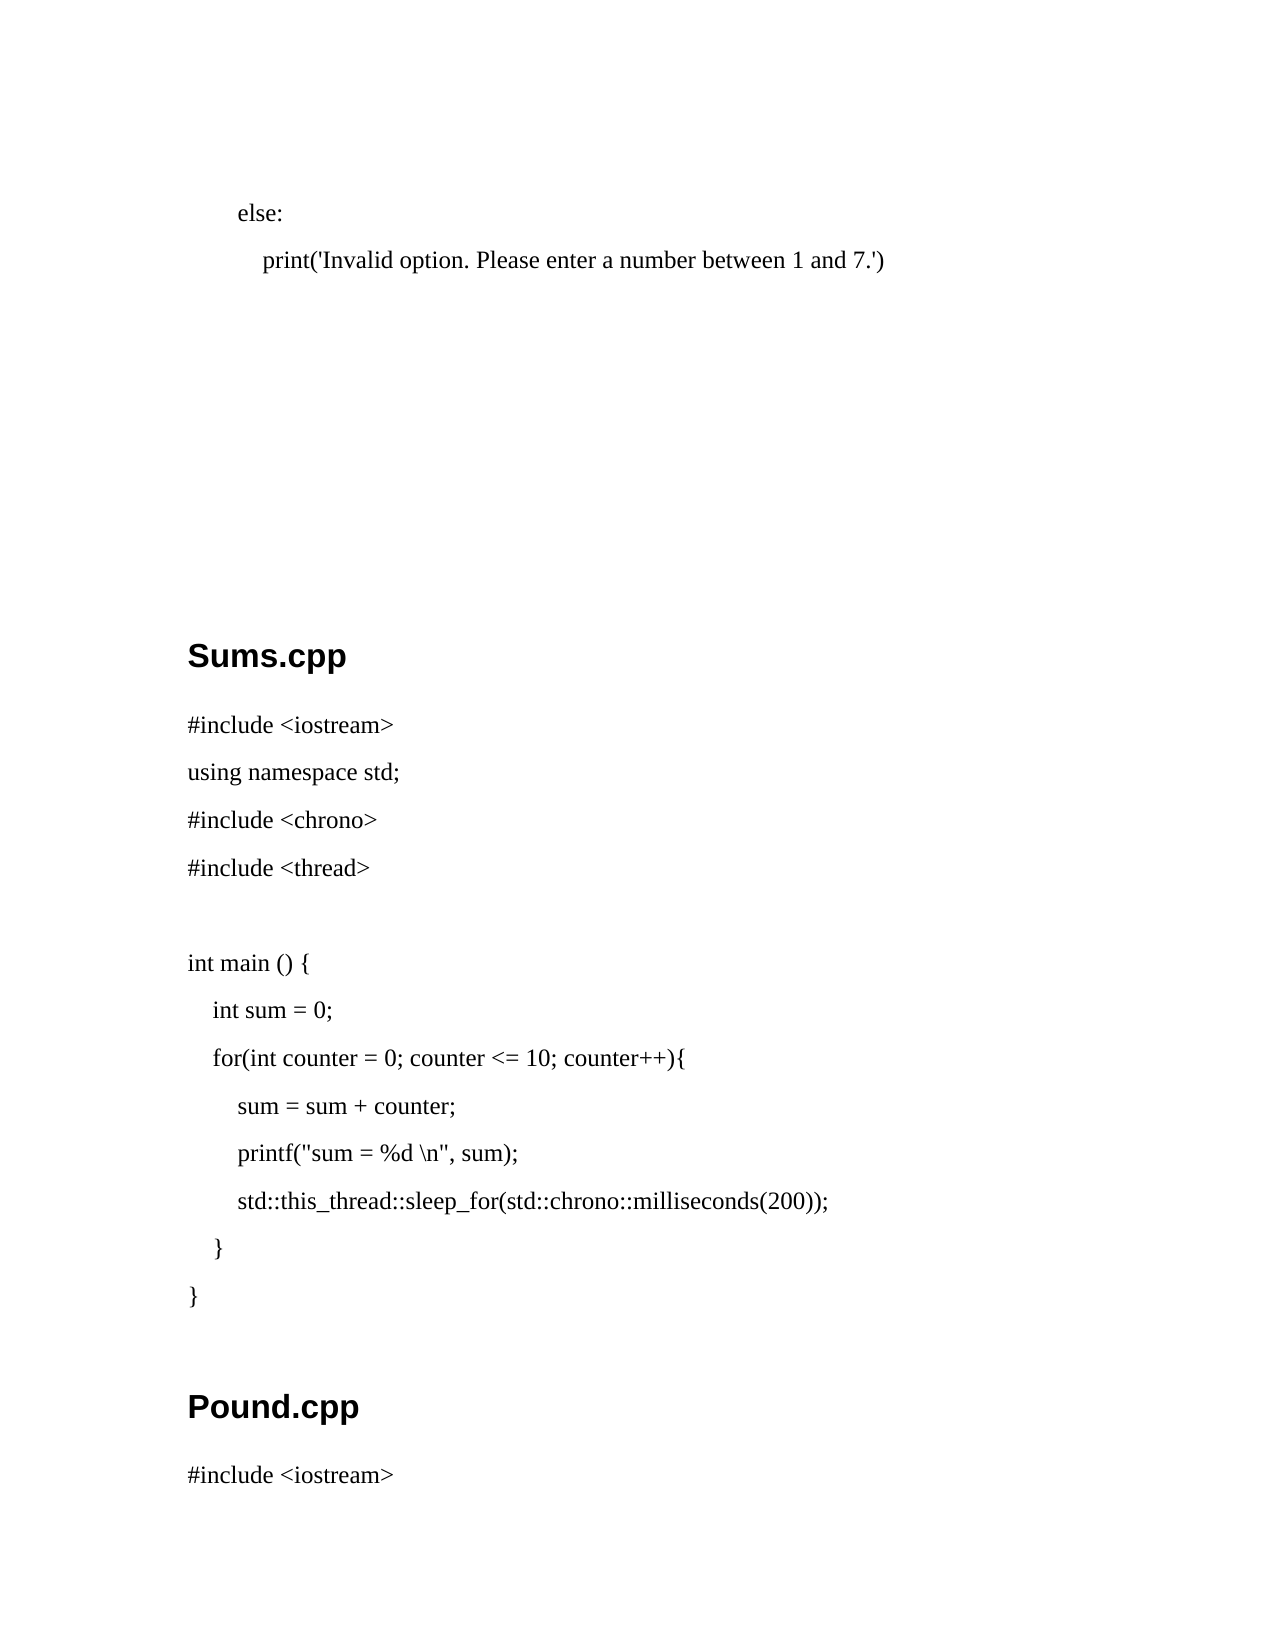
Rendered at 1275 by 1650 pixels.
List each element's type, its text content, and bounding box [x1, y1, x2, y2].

text #include <chrono> [187, 805, 1087, 834]
text for(int counter = 0; counter <= 10; counter++){ [187, 1043, 1087, 1072]
text #include <thread> [187, 853, 1087, 881]
text int sum = 0; [187, 996, 1087, 1024]
text print('Invalid option. Please enter a number between 1 and 7.') [187, 245, 1087, 274]
text else: [187, 198, 1087, 226]
text #include <iostream> [187, 1460, 1087, 1489]
text sum = sum + counter; [187, 1091, 1087, 1119]
text using namespace std; [187, 757, 1087, 786]
text printf("sum = %d \n", sum); [187, 1138, 1087, 1167]
text std::this_thread::sleep_for(std::chrono::milliseconds(200)); [187, 1186, 1087, 1215]
subtitle Sums.cpp [187, 636, 1087, 675]
text } [187, 1233, 1087, 1262]
text int main () { [187, 948, 1087, 977]
subtitle Pound.cpp [187, 1387, 1087, 1425]
text } [187, 1281, 1087, 1310]
text #include <iostream> [187, 710, 1087, 739]
